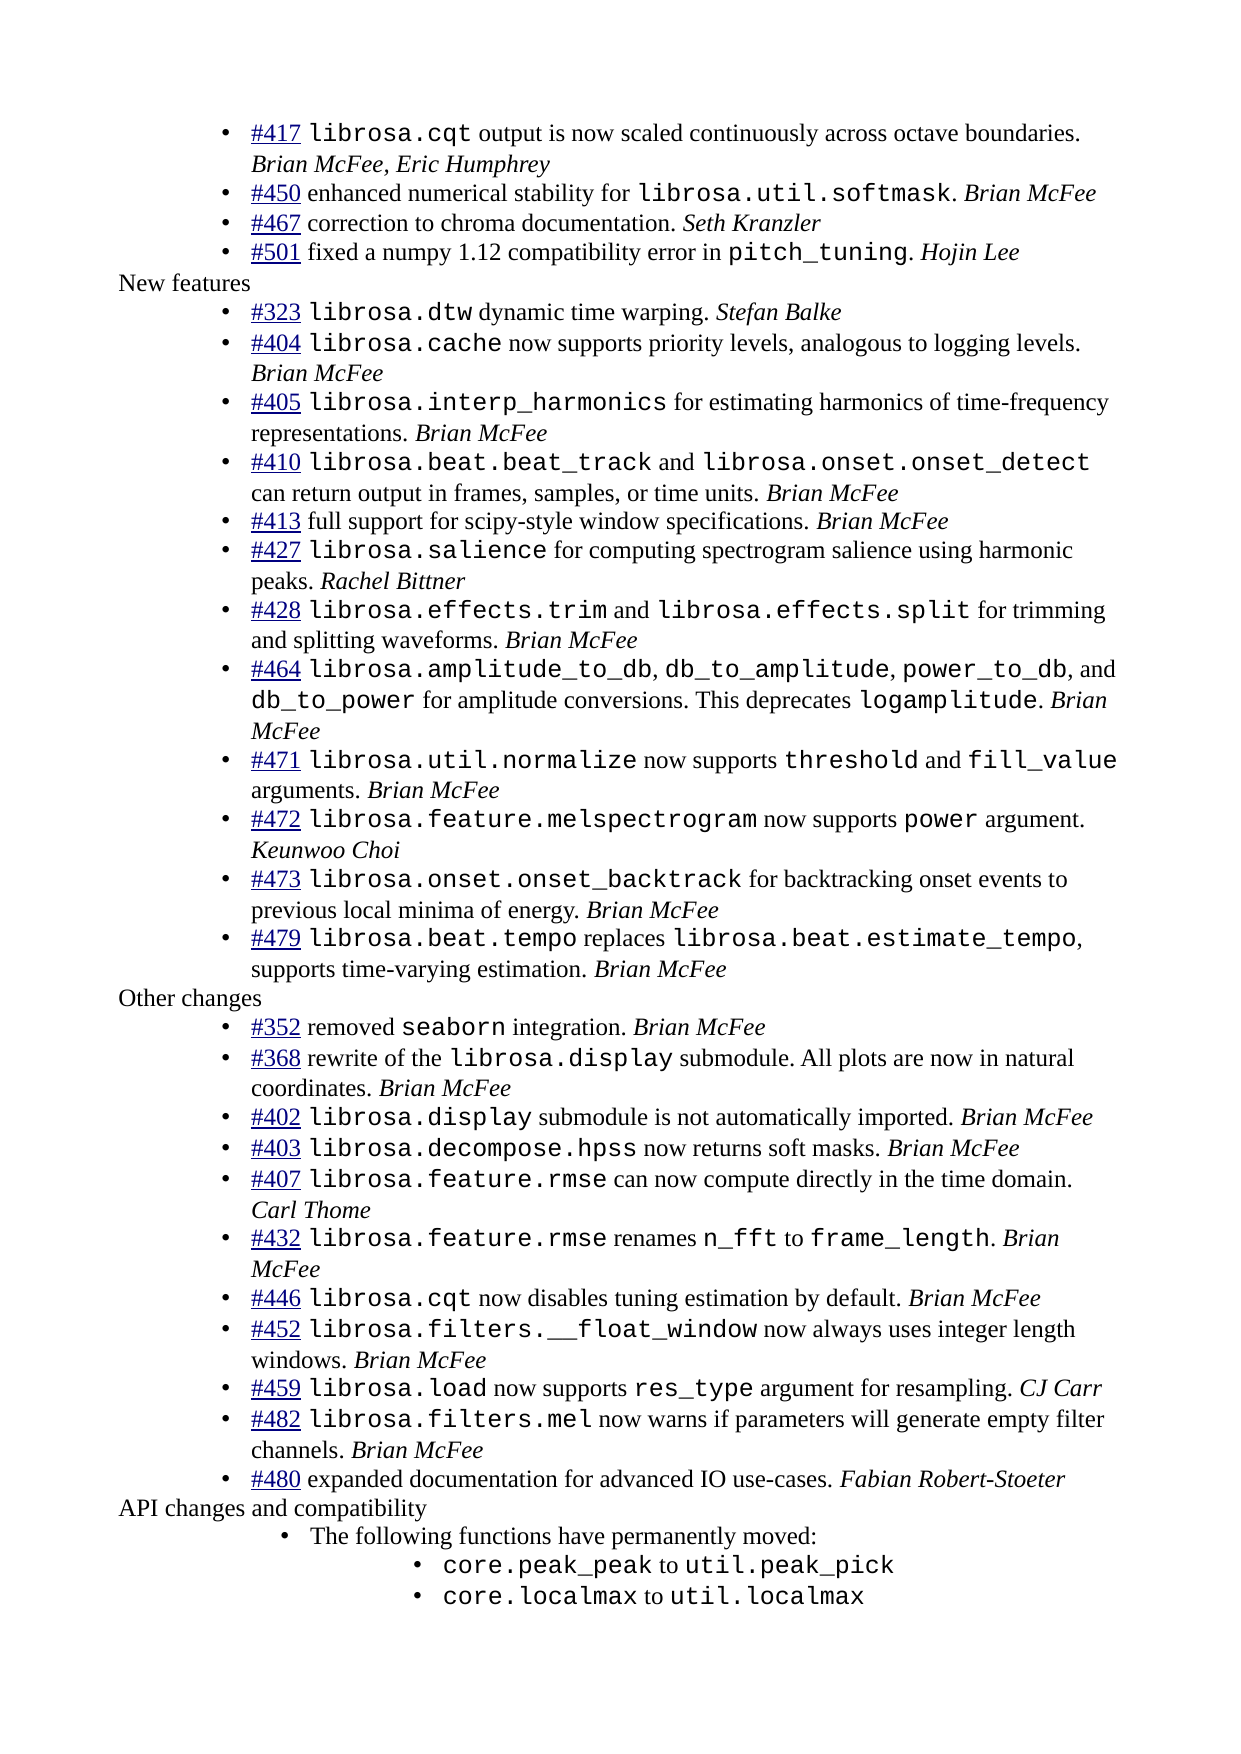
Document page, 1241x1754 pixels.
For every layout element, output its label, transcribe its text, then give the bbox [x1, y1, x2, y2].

list #432 librosa.feature.rmse renames n_fft to frame_length. Brian McFee [221, 1223, 1122, 1283]
subtitle API changes and compatibility [118, 1493, 1122, 1521]
list #471 librosa.util.normalize now supports threshold and fill_value arguments. Brian McFee [221, 745, 1122, 804]
list #402 librosa.display submodule is not automatically imported. Brian McFee [221, 1102, 1122, 1133]
list #352 removed seaborn integration. Brian McFee [221, 1012, 1122, 1043]
list #482 librosa.filters.mel now warns if parameters will generate empty filter channels. Brian McFee [221, 1404, 1122, 1464]
list #403 librosa.decompose.hpss now returns soft masks. Brian McFee [221, 1133, 1122, 1164]
list #459 librosa.load now supports res_type argument for resampling. CJ Carr [221, 1373, 1122, 1404]
list #501 fixed a numpy 1.12 compatibility error in pitch_tuning. Hojin Lee [221, 237, 1122, 268]
list #450 enhanced numerical stability for librosa.util.softmask. Brian McFee [221, 178, 1122, 208]
list #368 rewrite of the librosa.display submodule. All plots are now in natural coordinates. Brian McFee [221, 1043, 1122, 1102]
list #407 librosa.feature.rmse can now compute directly in the time domain. Carl Thome [221, 1164, 1122, 1223]
list core.peak_peak to util.peak_pick [413, 1550, 1122, 1581]
list #467 correction to chroma documentation. Seth Kranzler [221, 208, 1122, 237]
list #446 librosa.cqt now disables tuning estimation by default. Brian McFee [221, 1283, 1122, 1314]
list #472 librosa.feature.melspectrogram now supports power argument. Keunwoo Choi [221, 804, 1122, 864]
list #323 librosa.dtw dynamic time warping. Stefan Balke [221, 297, 1122, 328]
list #428 librosa.effects.trim and librosa.effects.split for trimming and splitting waveforms. Brian McFee [221, 595, 1122, 654]
list #480 expanded documentation for advanced IO use-cases. Fabian Robert-Stoeter [221, 1464, 1122, 1493]
list core.localmax to util.localmax [413, 1581, 1122, 1612]
list #405 librosa.interp_harmonics for estimating harmonics of time-frequency representations. Brian McFee [221, 387, 1122, 447]
list #464 librosa.amplitude_to_db, db_to_amplitude, power_to_db, and db_to_power for amplitude conversions. This deprecates logamplitude. Brian McFee [221, 654, 1122, 745]
list #452 librosa.filters.__float_window now always uses integer length windows. Brian McFee [221, 1314, 1122, 1373]
list #404 librosa.cache now supports priority levels, analogous to logging levels. Brian McFee [221, 328, 1122, 387]
subtitle Other changes [118, 983, 1122, 1012]
subtitle The following functions have permanently moved: [280, 1521, 1122, 1550]
list #417 librosa.cqt output is now scaled continuously across octave boundaries. Brian McFee, Eric Humphrey [221, 118, 1122, 178]
list #479 librosa.beat.tempo replaces librosa.beat.estimate_tempo, supports time-varying estimation. Brian McFee [221, 923, 1122, 983]
list #410 librosa.beat.beat_track and librosa.onset.onset_detect can return output in frames, samples, or time units. Brian McFee [221, 447, 1122, 506]
list #427 librosa.salience for computing spectrogram salience using harmonic peaks. Rachel Bittner [221, 535, 1122, 595]
list #473 librosa.onset.onset_backtrack for backtracking onset events to previous local minima of energy. Brian McFee [221, 864, 1122, 923]
subtitle New features [118, 268, 1122, 297]
list #413 full support for scipy-style window specifications. Brian McFee [221, 506, 1122, 535]
